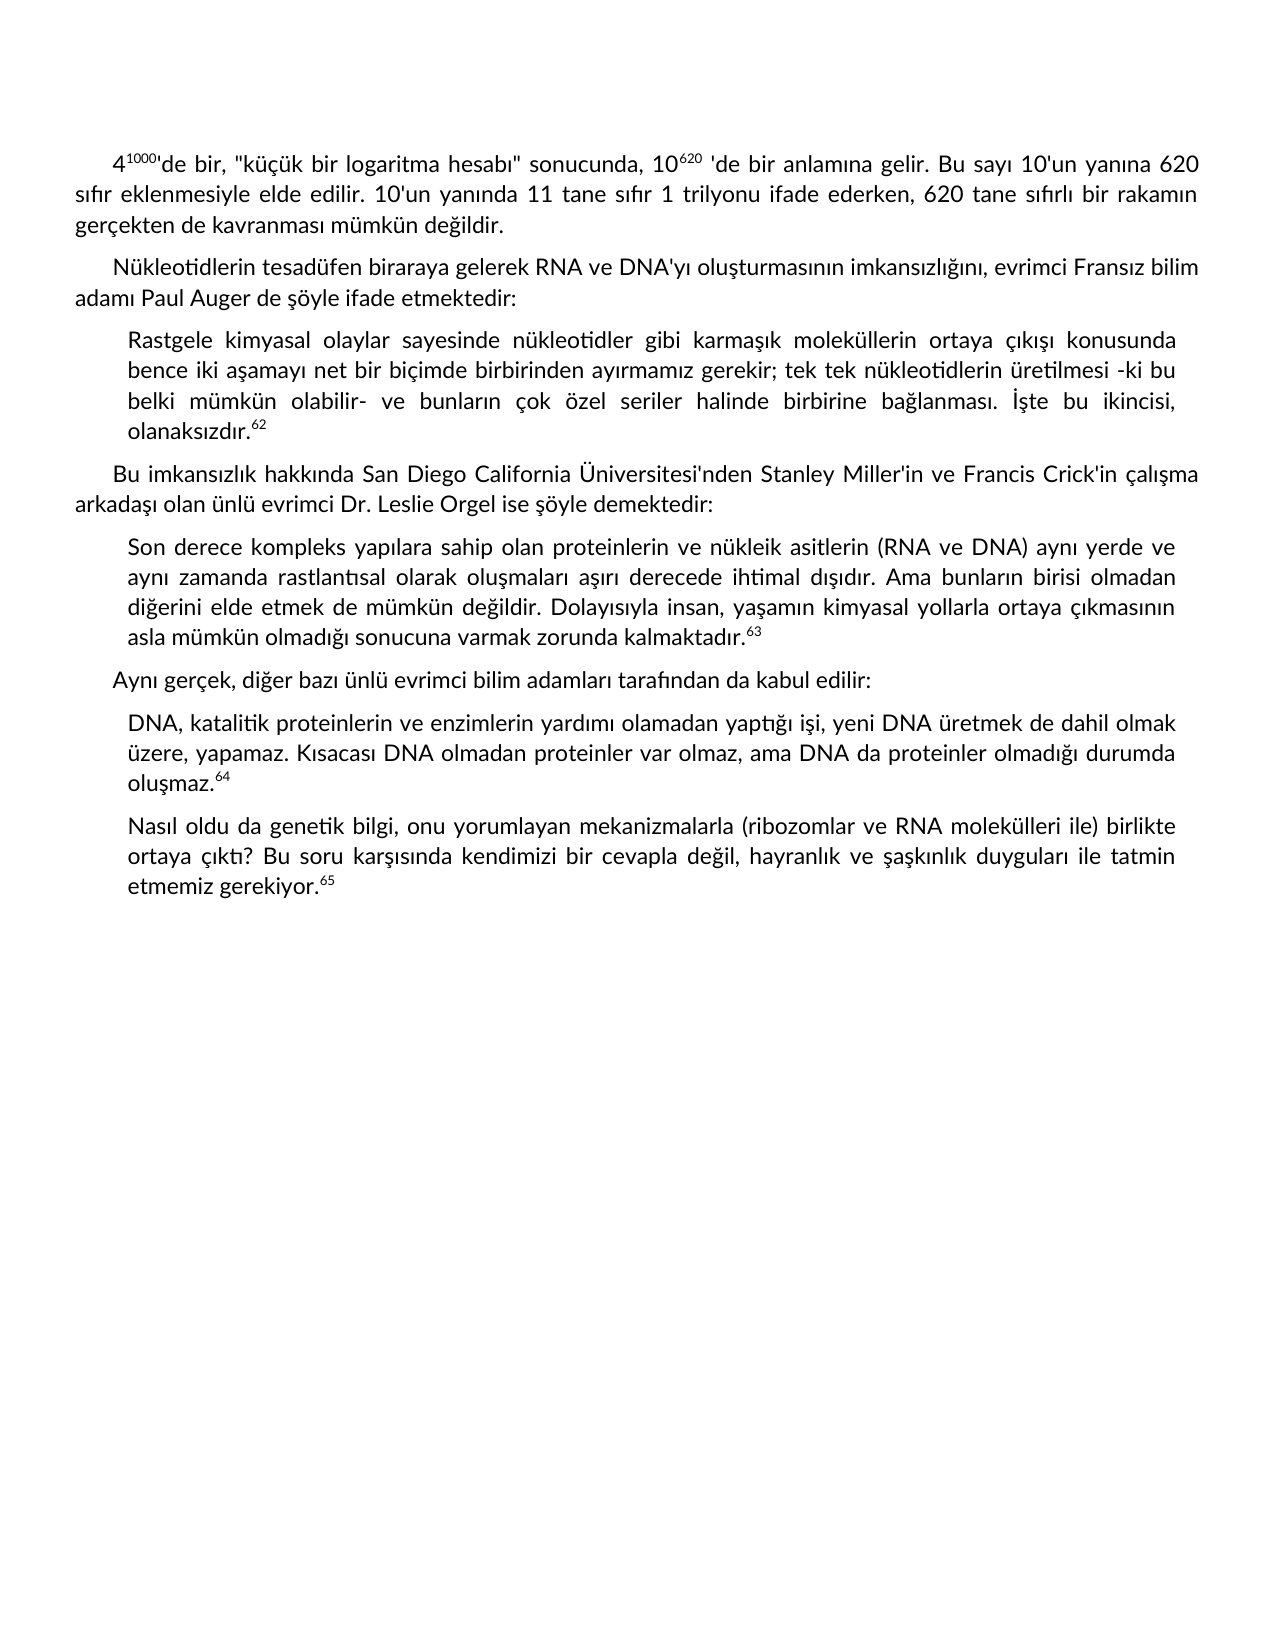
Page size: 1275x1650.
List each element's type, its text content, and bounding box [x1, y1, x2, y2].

text DNA, katalitik proteinlerin ve enzimlerin yardımı olamadan yaptığı işi, yeni DNA üretmek de dahil olmak üzere, yapamaz. Kısacası DNA olmadan proteinler var olmaz, ama DNA da proteinler olmadığı durumda oluşmaz.64 [127, 708, 1177, 796]
text Bu imkansızlık hakkında San Diego California Üniversitesi'nden Stanley Miller'in ve Francis Crick'in çalışma arkadaşı olan ünlü evrimci Dr. Leslie Orgel ise şöyle demektedir: [75, 459, 1200, 517]
text Nükleotidlerin tesadüfen biraraya gelerek RNA ve DNA'yı oluşturmasının imkansızlığını, evrimci Fransız bilim adamı Paul Auger de şöyle ifade etmektedir: [75, 253, 1200, 311]
text 41000'de bir, "küçük bir logaritma hesabı" sonucunda, 10620 'de bir anlamına gelir. Bu sayı 10'un yanına 620 sıfır eklenmesiyle elde edilir. 10'un yanında 11 tane sıfır 1 trilyonu ifade ederken, 620 tane sıfırlı bir rakamın gerçekten de kavranması mümkün değildir. [75, 150, 1200, 238]
text Aynı gerçek, diğer bazı ünlü evrimci bilim adamları tarafından da kabul edilir: [75, 666, 1200, 693]
text Son derece kompleks yapılara sahip olan proteinlerin ve nükleik asitlerin (RNA ve DNA) aynı yerde ve aynı zamanda rastlantısal olarak oluşmaları aşırı derecede ihtimal dışıdır. Ama bunların birisi olmadan diğerini elde etmek de mümkün değildir. Dolayısıyla insan, yaşamın kimyasal yollarla ortaya çıkmasının asla mümkün olmadığı sonucuna varmak zorunda kalmaktadır.63 [127, 532, 1177, 650]
text Rastgele kimyasal olaylar sayesinde nükleotidler gibi karmaşık moleküllerin ortaya çıkışı konusunda bence iki aşamayı net bir biçimde birbirinden ayırmamız gerekir; tek tek nükleotidlerin üretilmesi -ki bu belki mümkün olabilir- ve bunların çok özel seriler halinde birbirine bağlanması. İşte bu ikincisi, olanaksızdır.62 [127, 326, 1177, 444]
text Nasıl oldu da genetik bilgi, onu yorumlayan mekanizmalarla (ribozomlar ve RNA molekülleri ile) birlikte ortaya çıktı? Bu soru karşısında kendimizi bir cevapla değil, hayranlık ve şaşkınlık duyguları ile tatmin etmemiz gerekiyor.65 [127, 811, 1177, 899]
